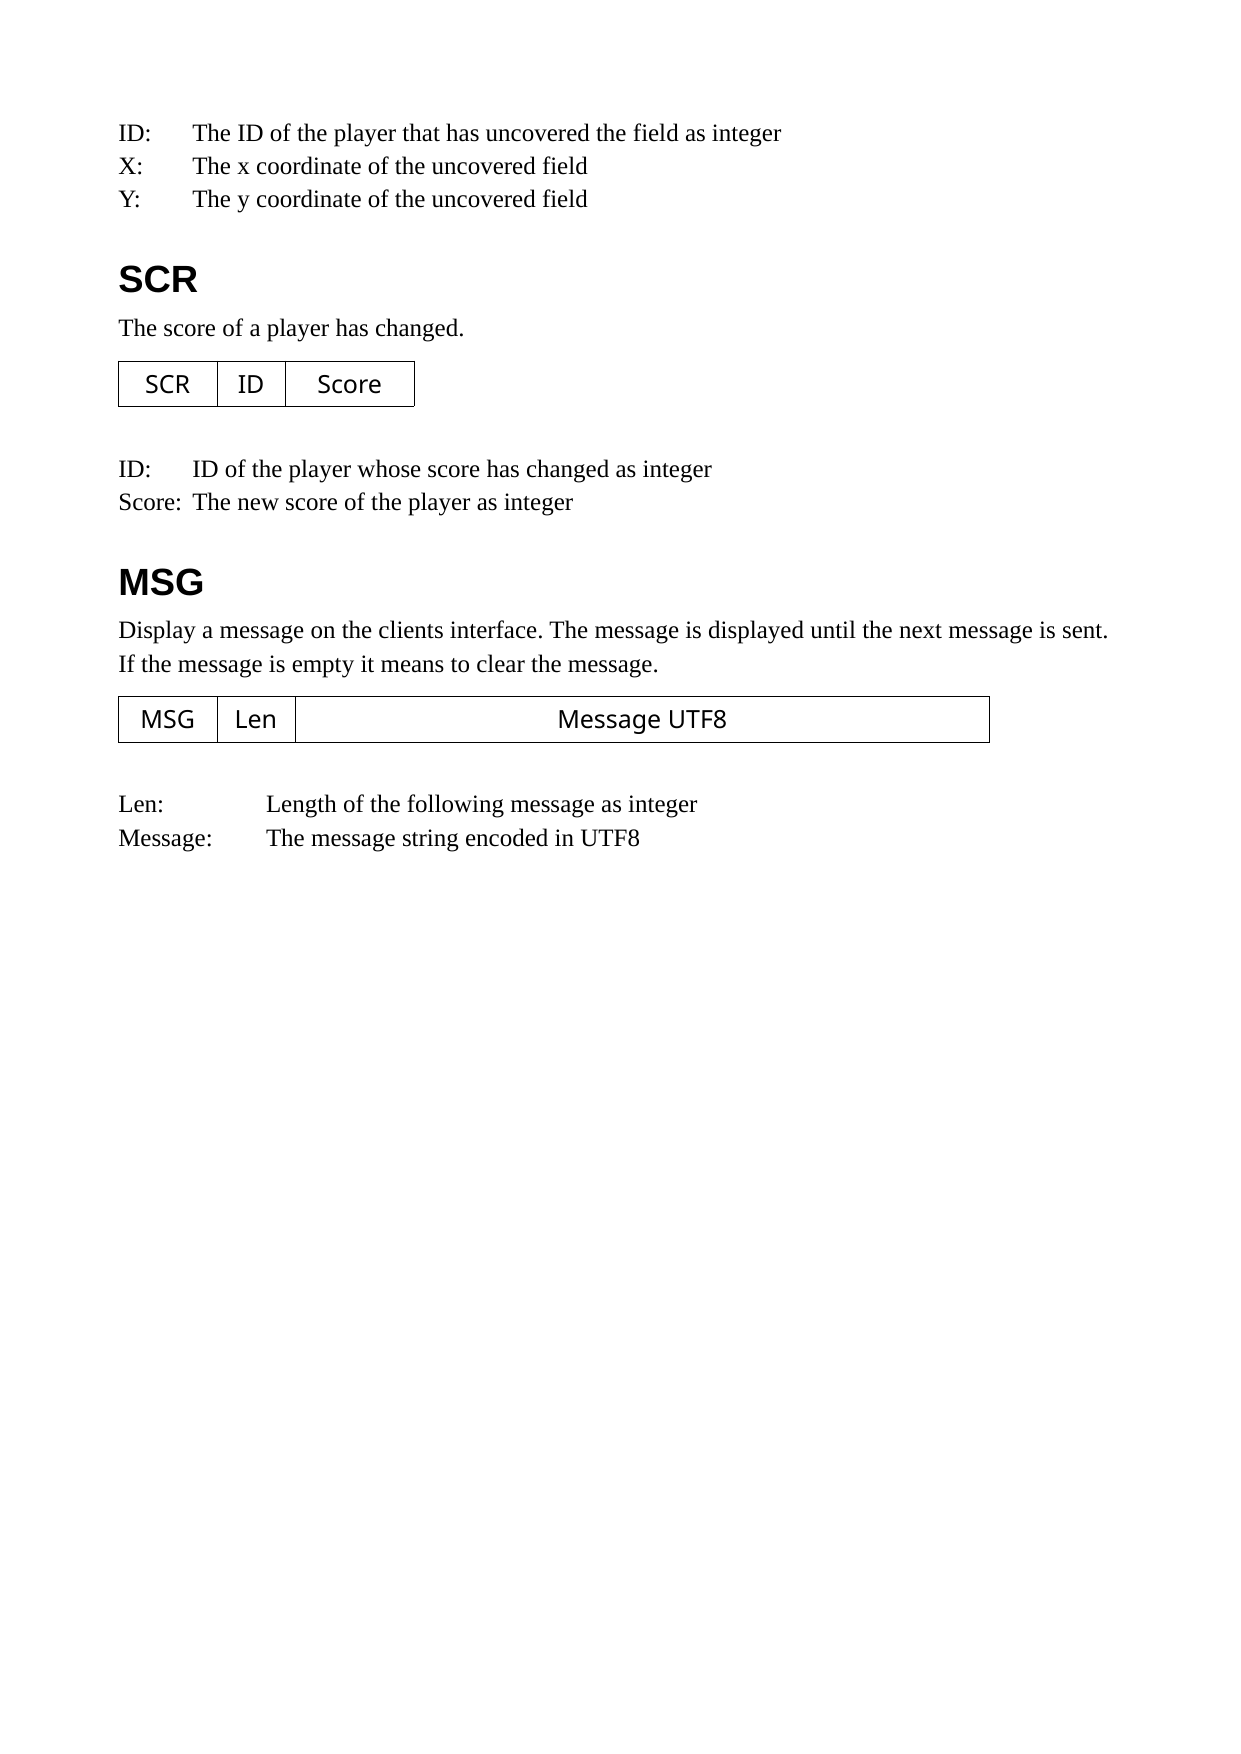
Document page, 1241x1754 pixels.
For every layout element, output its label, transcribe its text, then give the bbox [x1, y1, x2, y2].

table_header Score [286, 362, 414, 406]
text Len: Length of the following message as integer Message: The message string encoded in UTF8 [118, 789, 1122, 851]
subtitle MSG [118, 559, 1122, 603]
text Display a message on the clients interface. The message is displayed until the next message is sent. If the message is empty it means to clear the message. [118, 616, 1122, 677]
table_header Message UTF8 [296, 697, 989, 742]
subtitle SCR [118, 257, 1122, 300]
text ID: The ID of the player that has uncovered the field as integer X: The x coordinate of the uncovered field Y: The y coordinate of the uncovered field [118, 118, 1122, 213]
text The score of a player has changed. [118, 313, 1122, 342]
table_header SCR [119, 362, 217, 406]
table_header Len [218, 697, 295, 742]
table_header MSG [119, 697, 217, 742]
table_header ID [218, 362, 285, 406]
text ID: ID of the player whose score has changed as integer Score: The new score of the player as integer [118, 454, 1122, 516]
